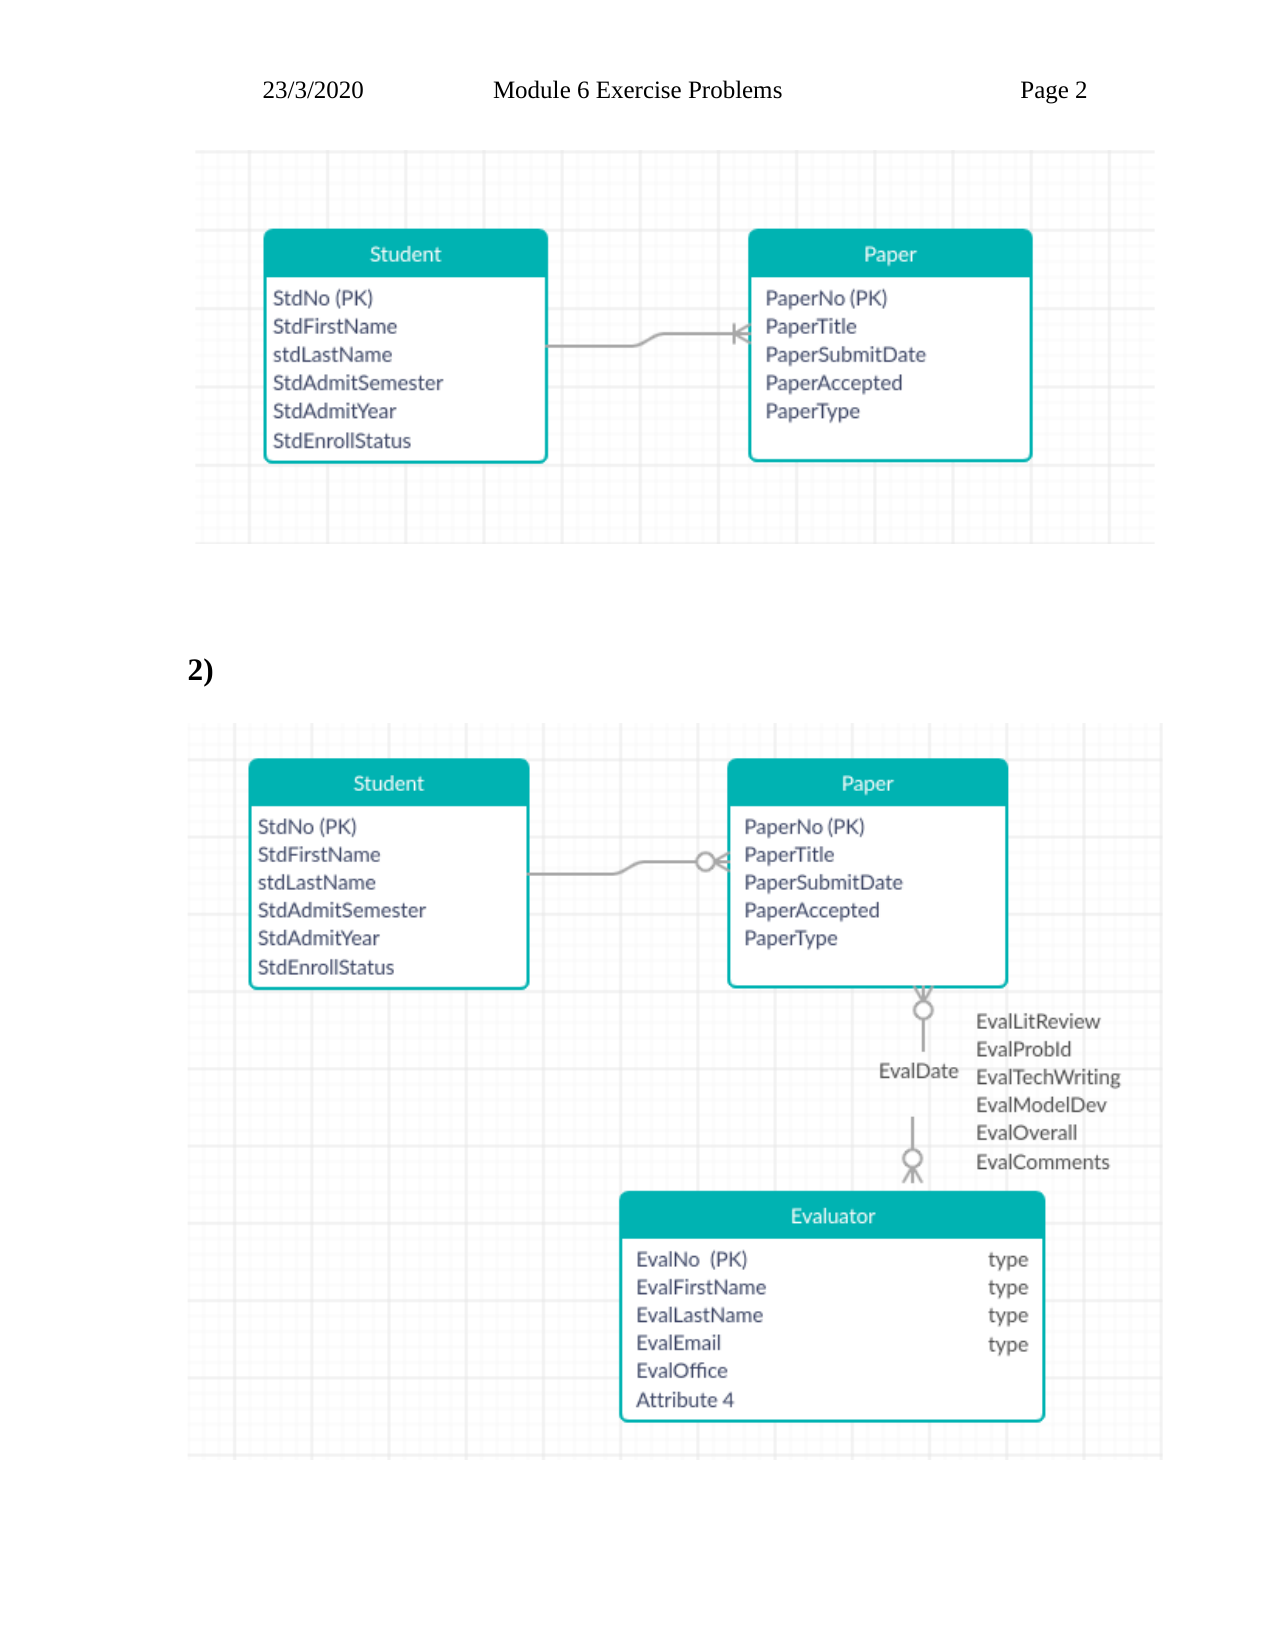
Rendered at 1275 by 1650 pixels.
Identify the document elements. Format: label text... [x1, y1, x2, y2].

picture [195, 150, 1155, 544]
text 2) [187, 652, 1162, 687]
picture [187, 723, 1163, 1460]
